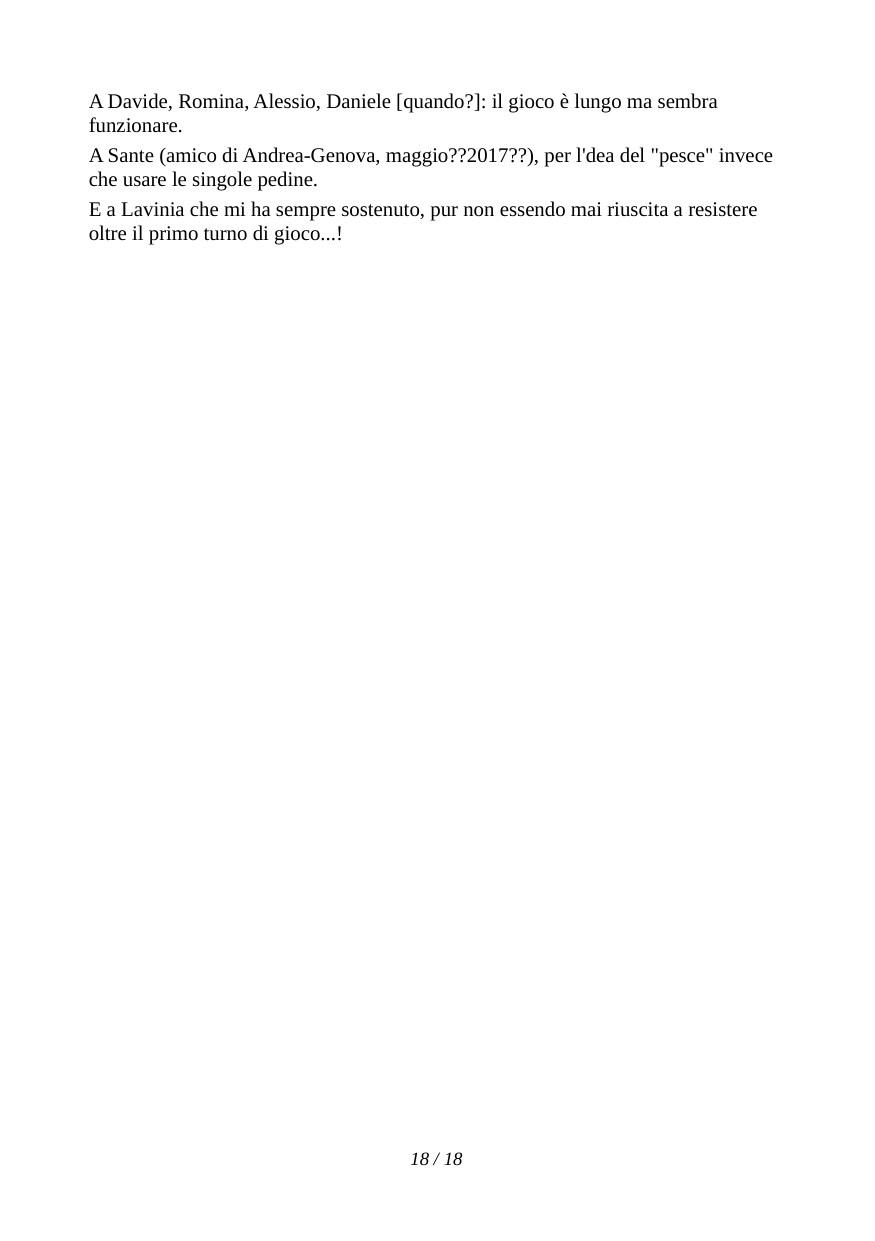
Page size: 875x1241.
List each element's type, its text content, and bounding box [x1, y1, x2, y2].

text E a Lavinia che mi ha sempre sostenuto, pur non essendo mai riuscita a resistere oltre il primo turno di gioco...! [88, 197, 786, 245]
text A Sante (amico di Andrea-Genova, maggio??2017??), per l'dea del "pesce" invece che usare le singole pedine. [88, 143, 786, 191]
text A Davide, Romina, Alessio, Daniele [quando?]: il gioco è lungo ma sembra funzionare. [88, 88, 786, 137]
